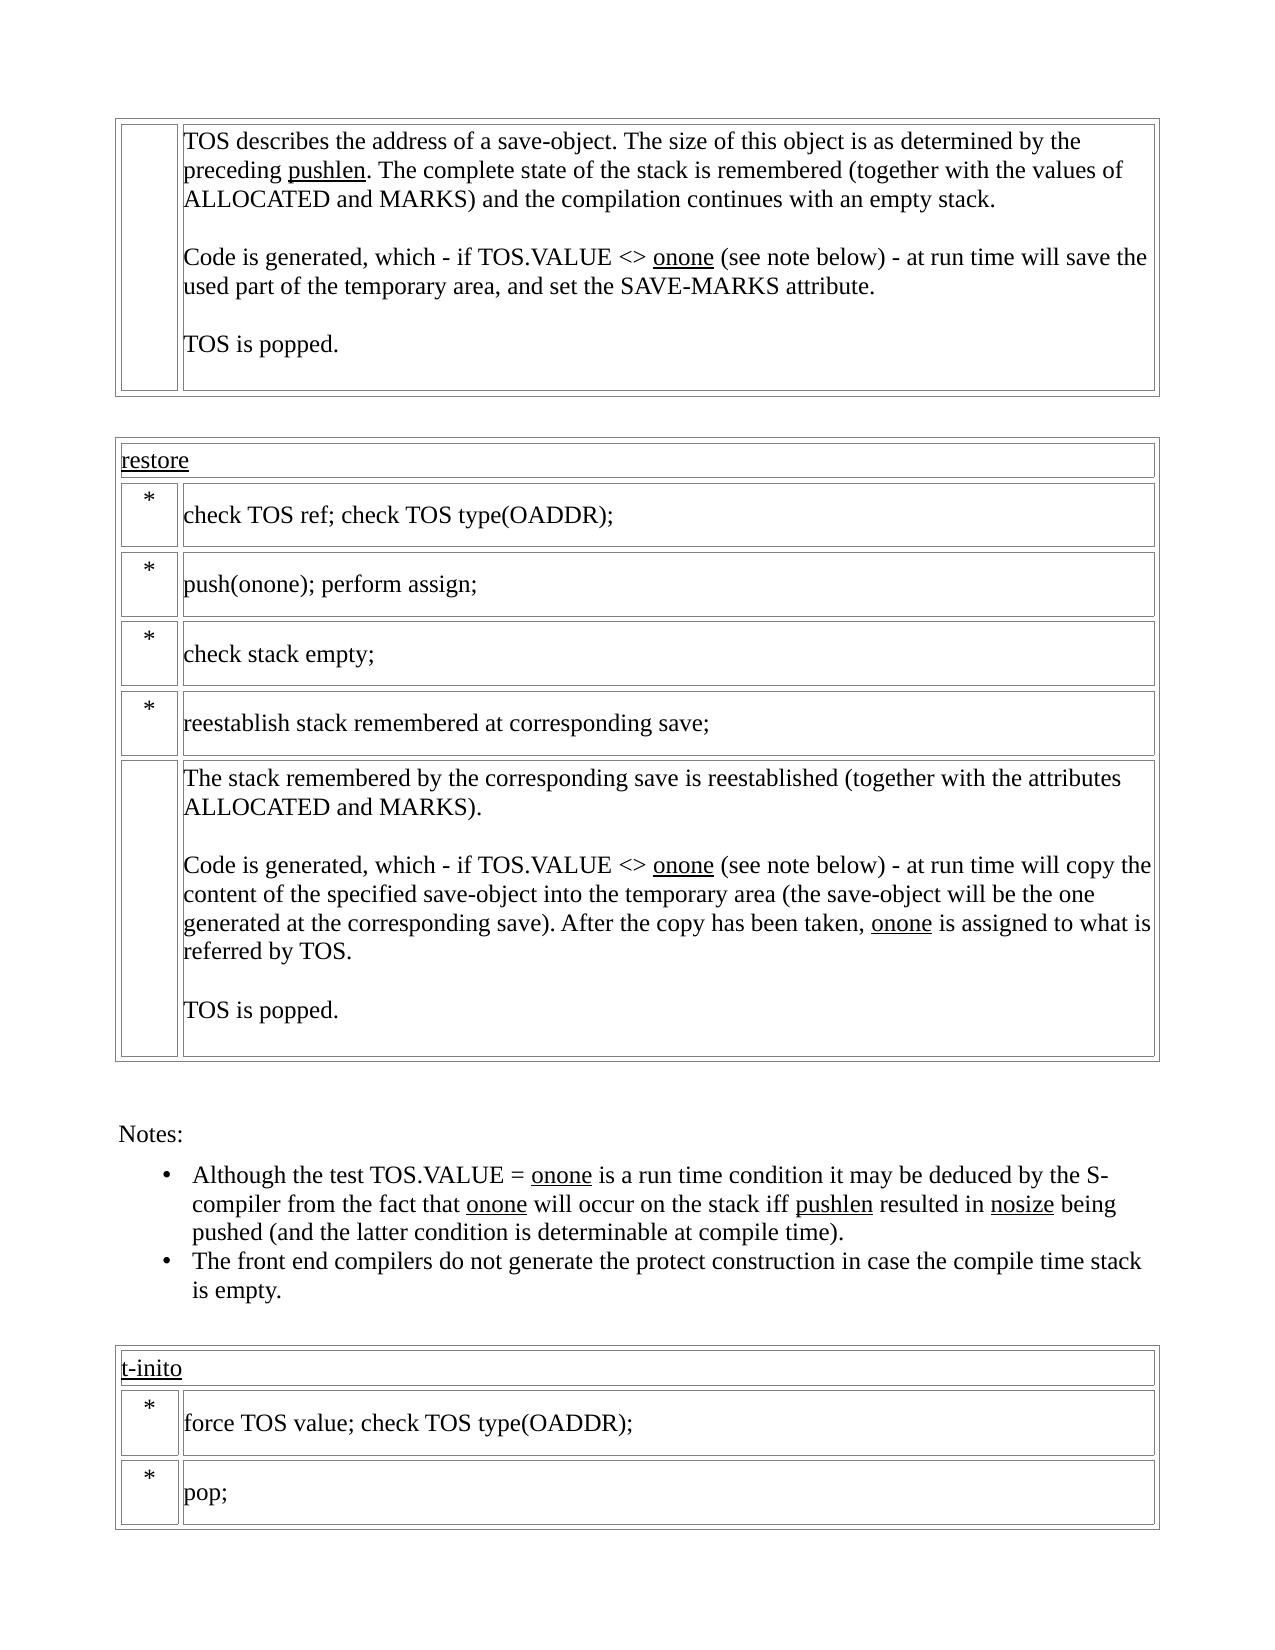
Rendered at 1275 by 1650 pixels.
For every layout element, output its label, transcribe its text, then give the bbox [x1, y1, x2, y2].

table_cell * [118, 1455, 180, 1524]
table_cell TOS describes the address of a save-object. The size of this object is as determined by the preceding pushlen. The complete state of the stack is remembered (together with the values of ALLOCATED and MARKS) and the compilation continues with an empty stack. Code is generated, which - if TOS.VALUE <> onone (see note below) - at run time will save the used part of the temporary area, and set the SAVE-MARKS attribute. TOS is popped. [180, 119, 1157, 390]
table_cell pop; [180, 1455, 1157, 1524]
table_cell * [118, 477, 180, 546]
table_cell force TOS value; check TOS type(OADDR); [180, 1385, 1157, 1454]
table_header restore [118, 438, 1157, 477]
table_cell * [118, 685, 180, 755]
table_cell [122, 761, 177, 1056]
table_cell [118, 119, 180, 390]
table_cell The stack remembered by the corresponding save is reestablished (together with the attributes ALLOCATED and MARKS). Code is generated, which - if TOS.VALUE <> onone (see note below) - at run time will copy the content of the specified save-object into the temporary area (the save-object will be the one generated at the corresponding save). After the copy has been taken, onone is assigned to what is referred by TOS. TOS is popped. [180, 755, 1157, 1056]
table_cell [122, 125, 177, 390]
table_cell reestablish stack remembered at corresponding save; [180, 685, 1157, 755]
table_header t-inito [118, 1346, 1157, 1385]
table_cell check TOS ref; check TOS type(OADDR); [180, 477, 1157, 546]
list Although the test TOS.VALUE = onone is a run time condition it may be deduced by the S-compiler from the fact that onone will occur on the stack iff pushlen resulted in nosize being pushed (and the latter condition is determinable at compile time). [162, 1160, 1157, 1246]
table_cell * [118, 616, 180, 685]
list The front end compilers do not generate the protect construction in case the compile time stack is empty. [162, 1246, 1157, 1304]
table_cell * [118, 1385, 180, 1454]
table_cell check stack empty; [180, 616, 1157, 685]
table_cell push(onone); perform assign; [180, 546, 1157, 616]
text Notes: [118, 1062, 1157, 1147]
table_cell [118, 755, 180, 1056]
table_cell * [118, 546, 180, 616]
